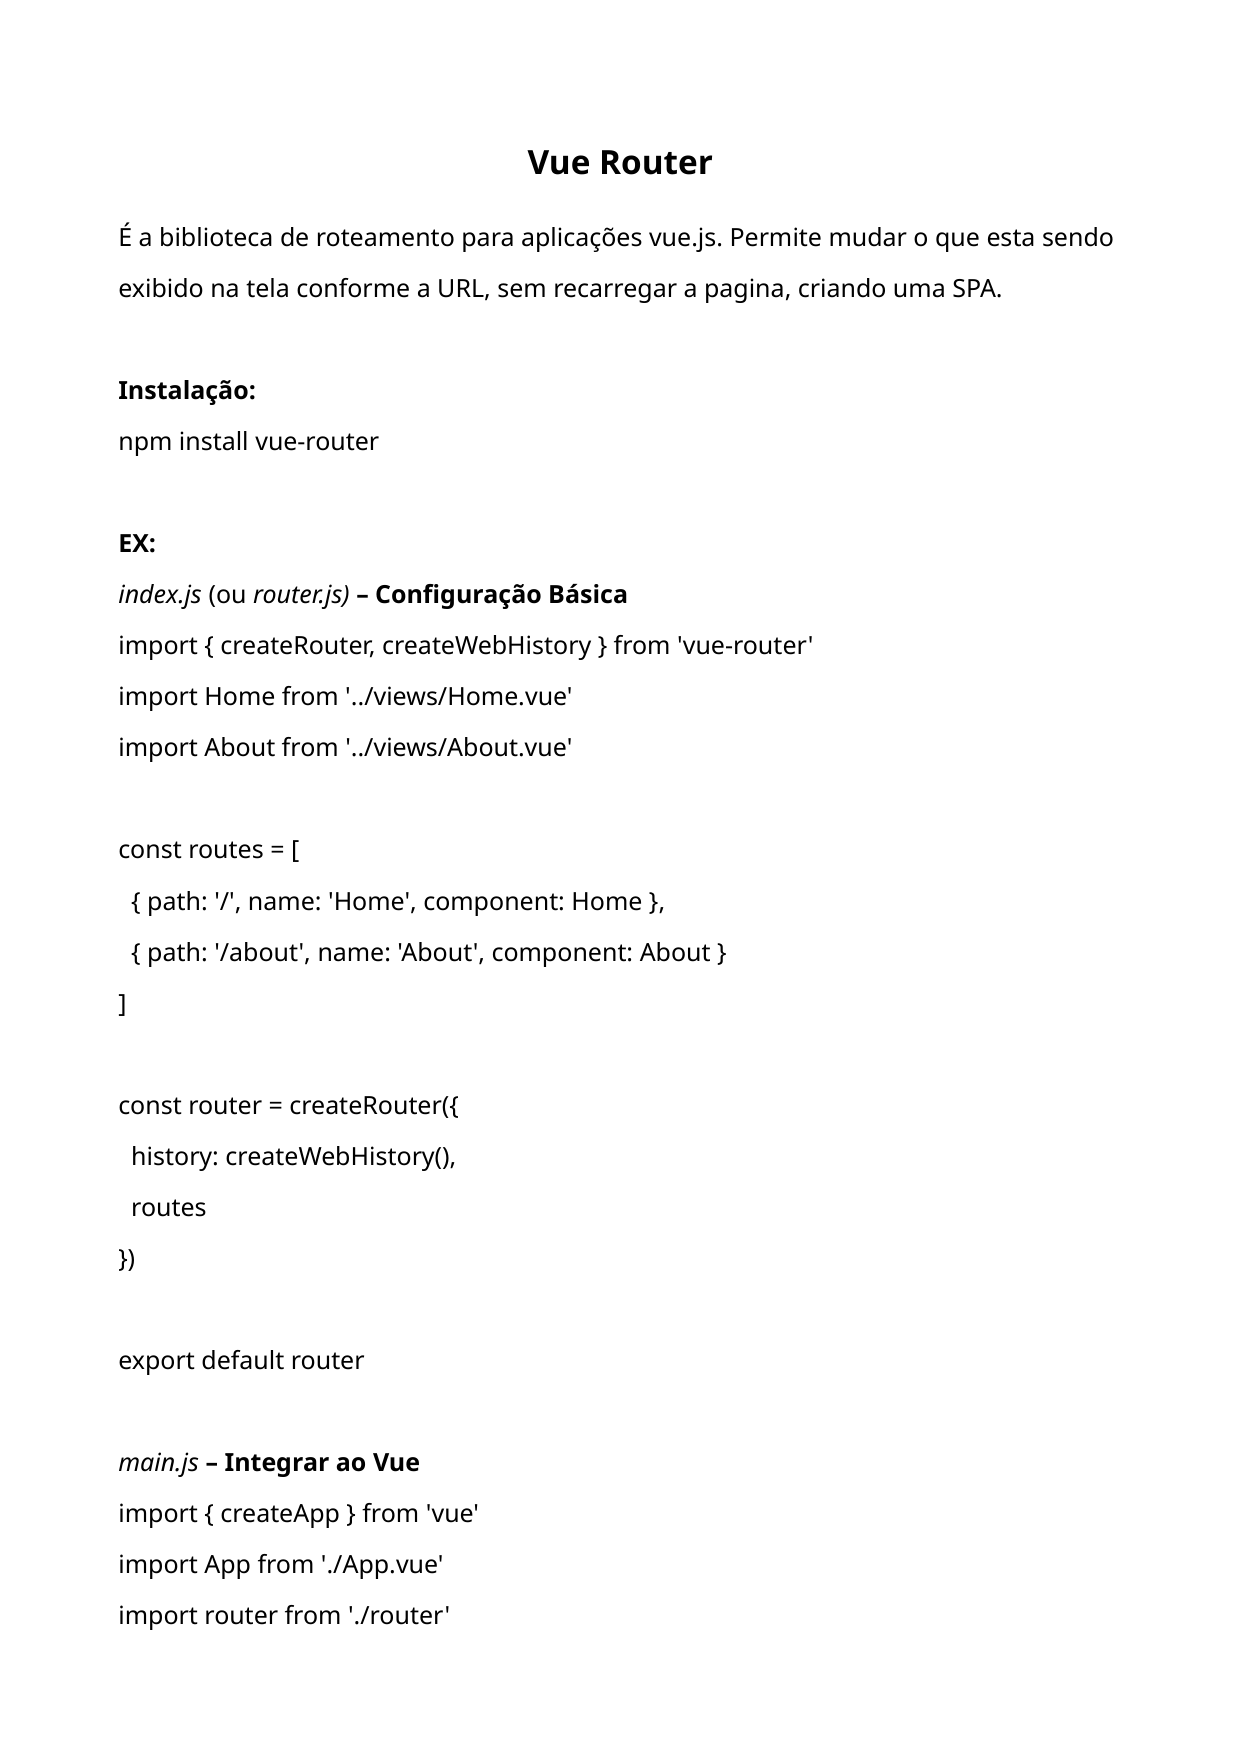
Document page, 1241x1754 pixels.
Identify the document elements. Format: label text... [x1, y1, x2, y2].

text history: createWebHistory(), [118, 1138, 1122, 1172]
text routes [118, 1189, 1122, 1223]
text export default router [118, 1342, 1122, 1377]
text const router = createRouter({ [118, 1087, 1122, 1121]
text import About from '../views/About.vue' [118, 730, 1122, 764]
text main.js – Integrar ao Vue [118, 1444, 1122, 1479]
text const routes = [ [118, 832, 1122, 866]
text index.js (ou router.js) – Configuração Básica [118, 577, 1122, 611]
text import router from './router' [118, 1598, 1122, 1632]
subtitle Vue Router [118, 139, 1122, 184]
text import Home from '../views/Home.vue' [118, 679, 1122, 713]
text EX: [118, 526, 1122, 560]
text npm install vue-router [118, 424, 1122, 458]
text }) [118, 1240, 1122, 1274]
text import { createRouter, createWebHistory } from 'vue-router' [118, 628, 1122, 662]
text { path: '/', name: 'Home', component: Home }, [118, 883, 1122, 917]
text import App from './App.vue' [118, 1547, 1122, 1581]
text ] [118, 985, 1122, 1019]
text Instalação: [118, 373, 1122, 407]
text É a biblioteca de roteamento para aplicações vue.js. Permite mudar o que esta sendo exibido na tela conforme a URL, sem recarregar a pagina, criando uma SPA. [118, 219, 1122, 305]
text import { createApp } from 'vue' [118, 1496, 1122, 1530]
text { path: '/about', name: 'About', component: About } [118, 934, 1122, 968]
